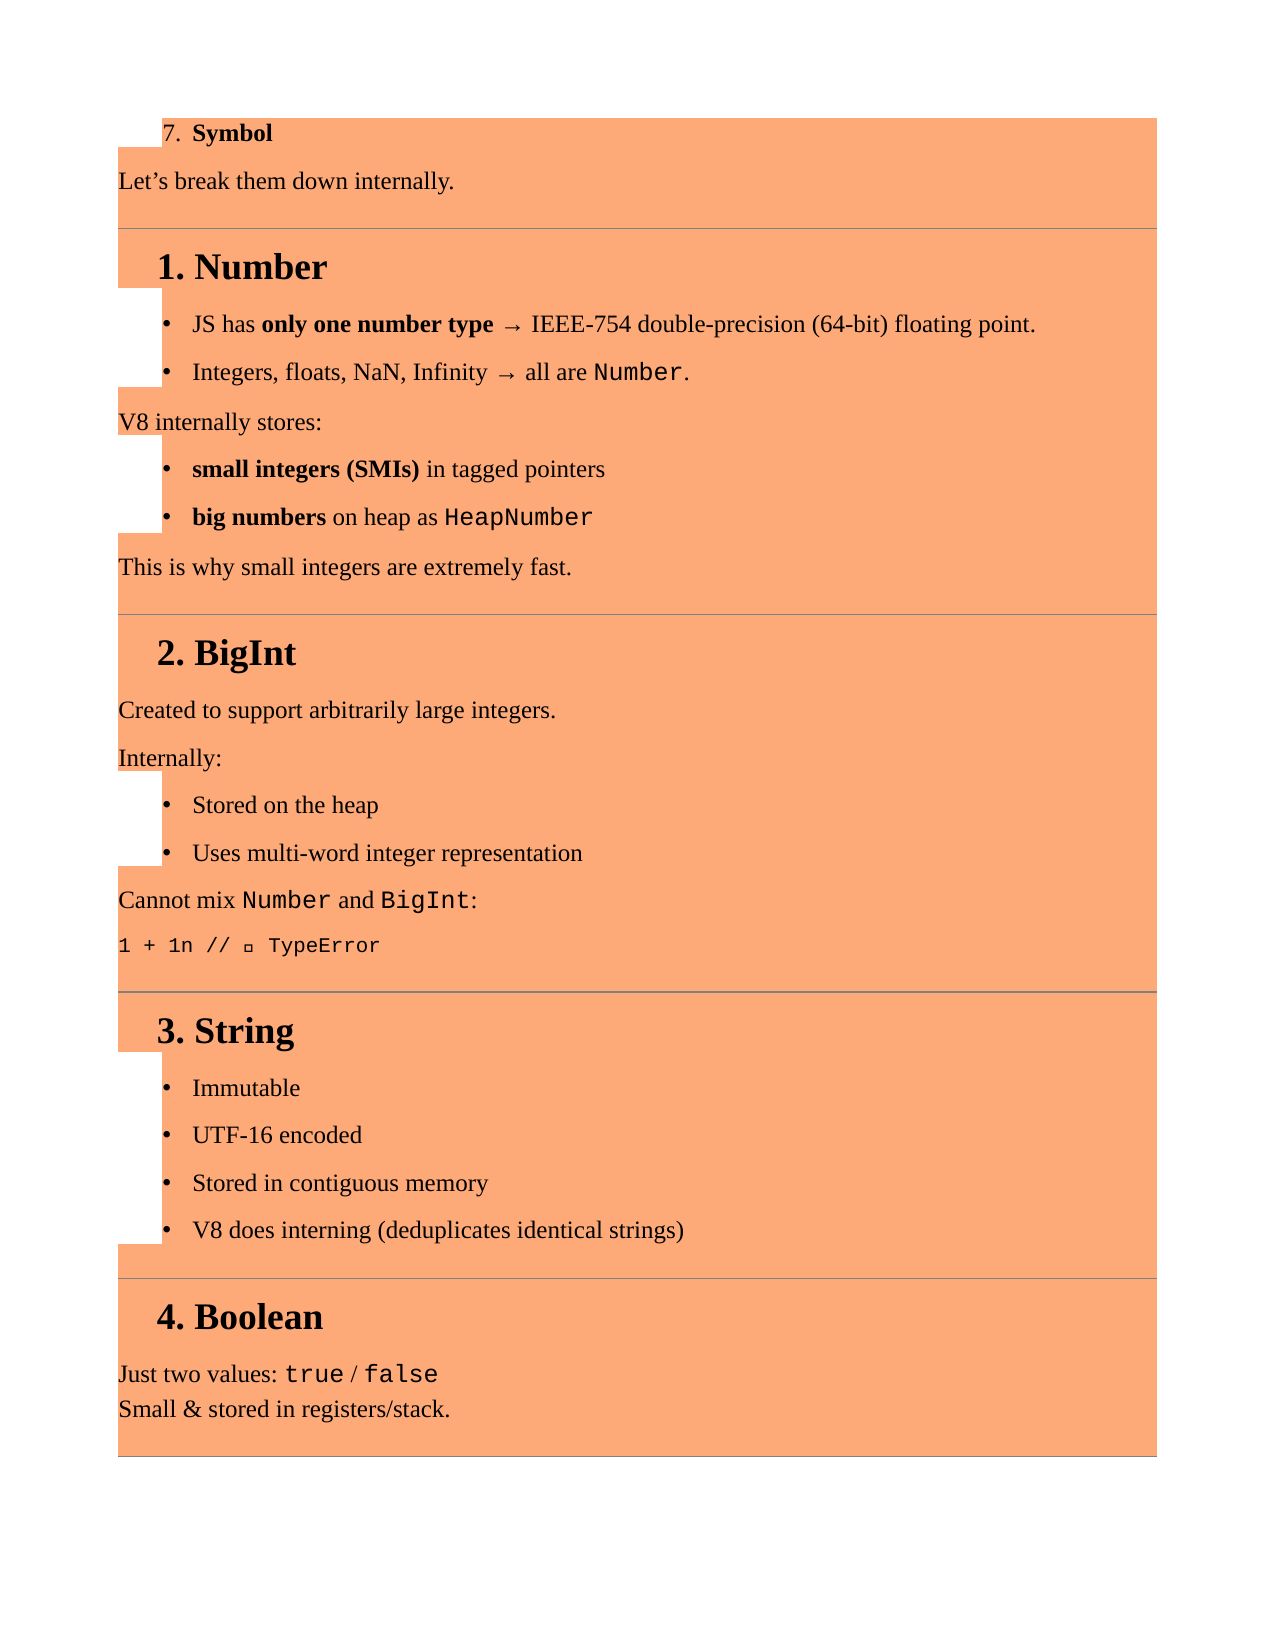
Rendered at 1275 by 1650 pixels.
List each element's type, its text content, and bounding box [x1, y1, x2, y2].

text Let’s break them down internally. [118, 166, 1157, 194]
text Internally: [118, 743, 1157, 771]
list big numbers on heap as HeapNumber [162, 502, 1157, 533]
list Integers, floats, NaN, Infinity → all are Number. [162, 357, 1157, 387]
text V8 internally stores: [118, 407, 1157, 435]
text 1 + 1n // ❌ TypeError [118, 935, 1157, 959]
list Symbol [162, 118, 1157, 147]
text This is why small integers are extremely fast. [118, 552, 1157, 581]
list Immutable [162, 1073, 1157, 1102]
list UTF-16 encoded [162, 1120, 1157, 1149]
list V8 does interning (deduplicates identical strings) [162, 1216, 1157, 1244]
text Created to support arbitrarily large integers. [118, 695, 1157, 724]
list Uses multi-word integer representation [162, 838, 1157, 867]
list small integers (SMIs) in tagged pointers [162, 454, 1157, 483]
list Stored on the heap [162, 790, 1157, 819]
subtitle 🔥 3. String [118, 1009, 1157, 1052]
subtitle 🔥 4. Boolean [118, 1295, 1157, 1338]
text Cannot mix Number and BigInt: [118, 885, 1157, 916]
subtitle 🔥 2. BigInt [118, 631, 1157, 674]
list Stored in contiguous memory [162, 1168, 1157, 1197]
text Just two values: true / false Small & stored in registers/stack. [118, 1359, 1157, 1423]
subtitle 🔥 1. Number [118, 245, 1157, 288]
list JS has only one number type → IEEE-754 double-precision (64-bit) floating point. [162, 309, 1157, 338]
